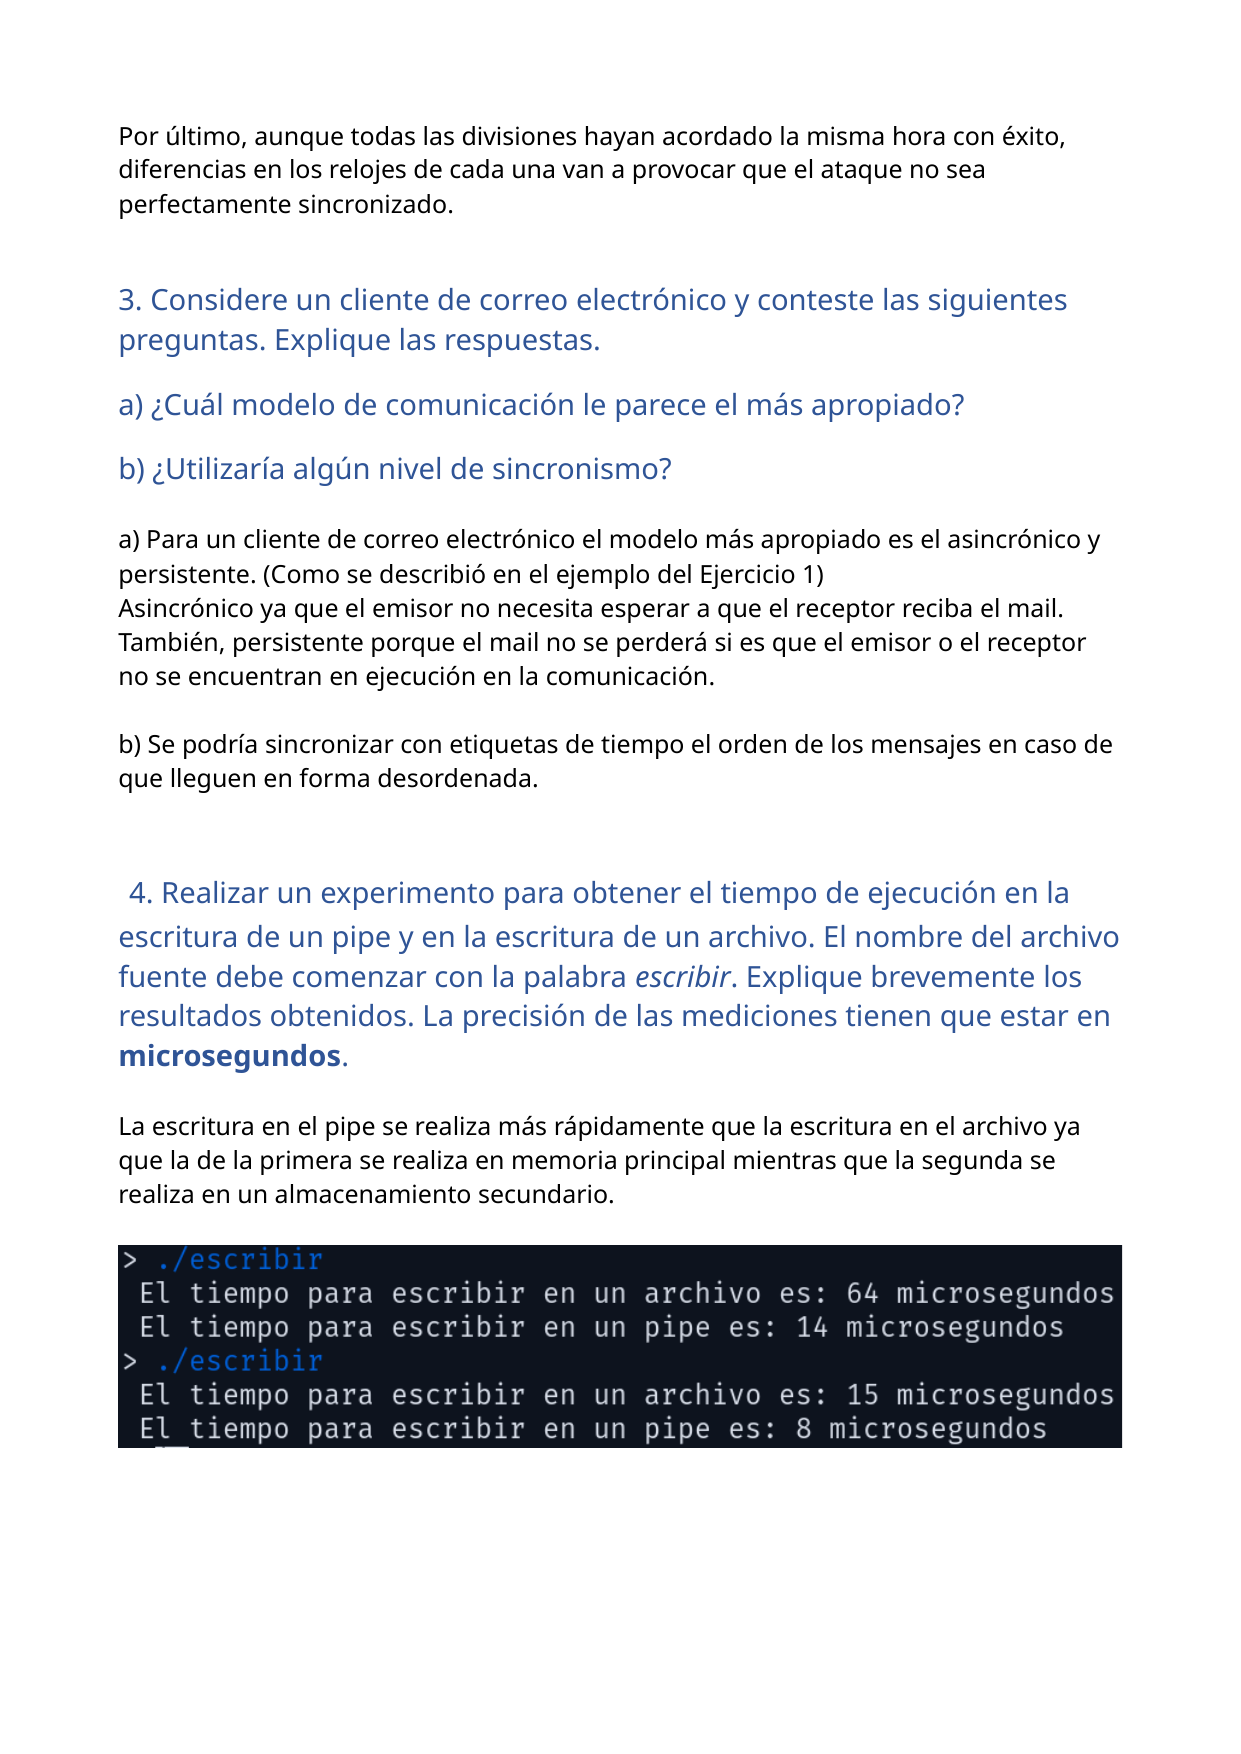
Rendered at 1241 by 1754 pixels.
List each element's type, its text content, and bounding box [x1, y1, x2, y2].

subtitle b) ¿Utilizaría algún nivel de sincronismo? [118, 448, 1122, 488]
subtitle 3. Considere un cliente de correo electrónico y conteste las siguientes preguntas. Explique las respuestas. [118, 279, 1122, 359]
text Por último, aunque todas las divisiones hayan acordado la misma hora con éxito, diferencias en los relojes de cada una van a provocar que el ataque no sea perfectamente sincronizado. [118, 118, 1122, 220]
text b) Se podría sincronizar con etiquetas de tiempo el orden de los mensajes en caso de que lleguen en forma desordenada. [118, 727, 1122, 795]
picture [118, 1245, 1123, 1448]
text a) Para un cliente de correo electrónico el modelo más apropiado es el asincrónico y persistente. (Como se describió en el ejemplo del Ejercicio 1) [118, 522, 1122, 590]
text Asincrónico ya que el emisor no necesita esperar a que el receptor reciba el mail. También, persistente porque el mail no se perderá si es que el emisor o el receptor no se encuentran en ejecución en la comunicación. [118, 590, 1122, 692]
text La escritura en el pipe se realiza más rápidamente que la escritura en el archivo ya que la de la primera se realiza en memoria principal mientras que la segunda se realiza en un almacenamiento secundario. [118, 1109, 1122, 1211]
subtitle a) ¿Cuál modelo de comunicación le parece el más apropiado? [118, 384, 1122, 423]
subtitle 4. Realizar un experimento para obtener el tiempo de ejecución en la escritura de un pipe y en la escritura de un archivo. El nombre del archivo fuente debe comenzar con la palabra escribir. Explique brevemente los resultados obtenidos. La precisión de las mediciones tienen que estar en microsegundos. [118, 859, 1122, 1075]
